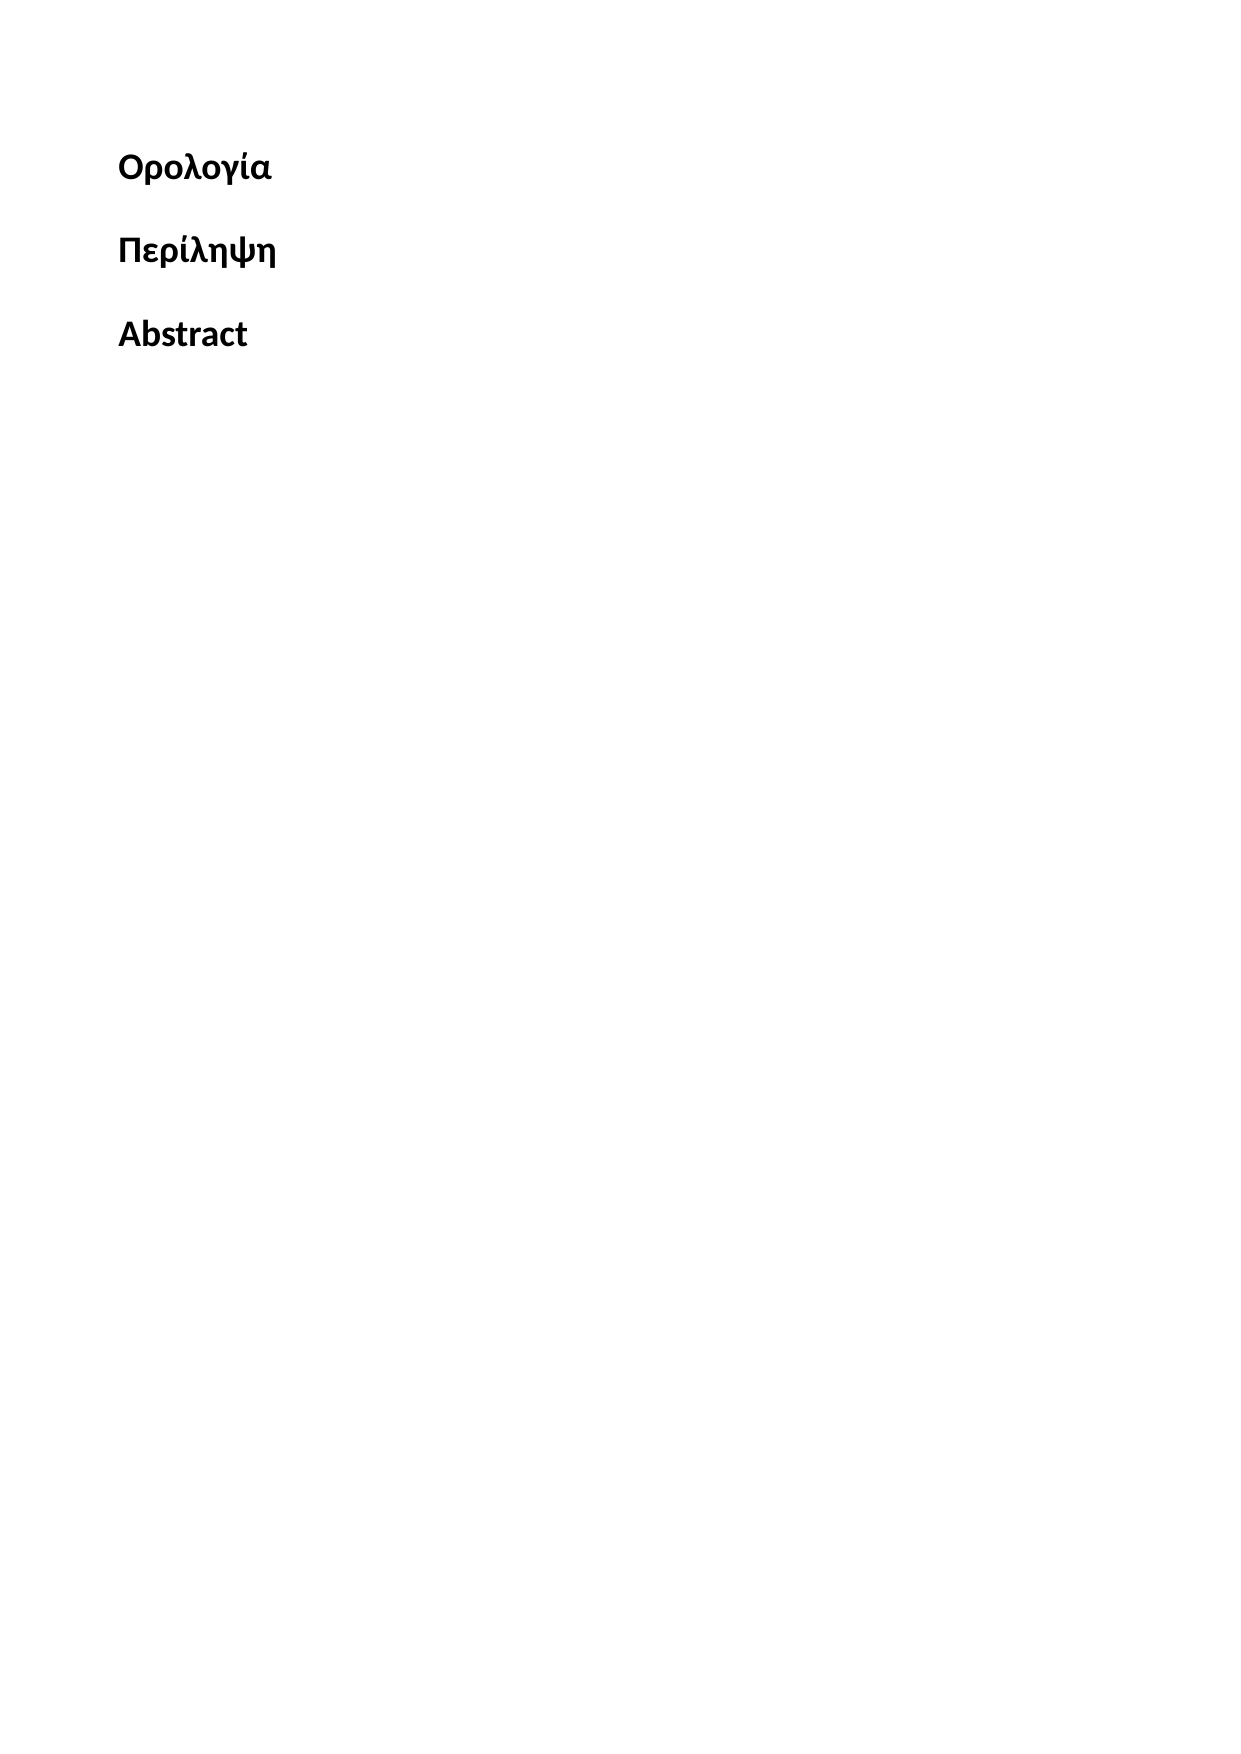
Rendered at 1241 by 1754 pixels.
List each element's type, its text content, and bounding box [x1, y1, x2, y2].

subtitle Περίληψη [118, 226, 1122, 272]
subtitle Ορολογία [118, 143, 1122, 189]
subtitle Abstract [118, 310, 1122, 356]
